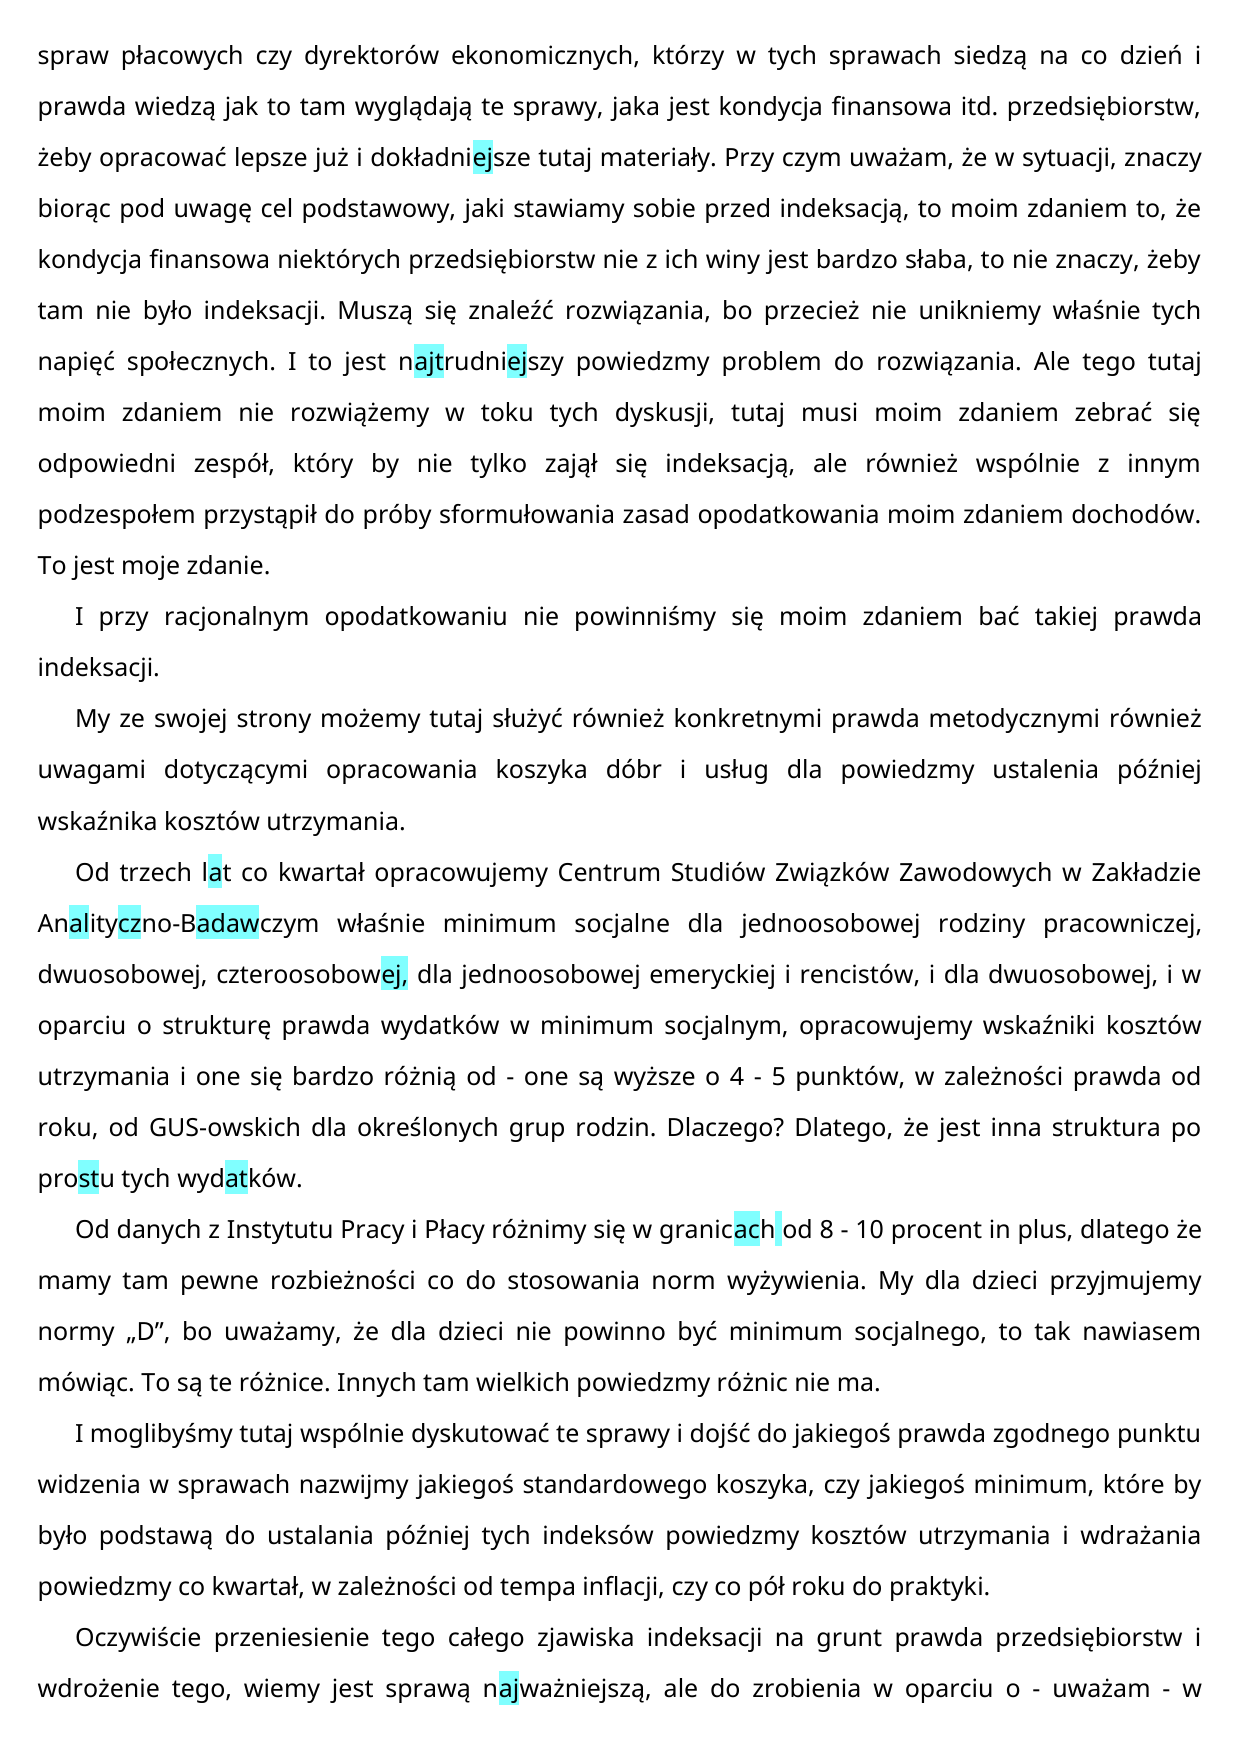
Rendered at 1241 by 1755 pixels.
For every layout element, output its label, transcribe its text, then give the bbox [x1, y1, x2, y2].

text I moglibyśmy tutaj wspólnie dyskutować te sprawy i dojść do jakiegoś prawda zgodnego punktu widzenia w sprawach nazwijmy jakiegoś standardowego koszyka, czy jakiegoś minimum, które by było podstawą do ustalania później tych indeksów powiedzmy kosztów utrzymania i wdrażania powiedzmy co kwartał, w zależności od tempa inflacji, czy co pół roku do praktyki. [37, 1416, 1203, 1603]
text My ze swojej strony możemy tutaj służyć również konkretnymi prawda metodycznymi również uwagami dotyczącymi opracowania koszyka dóbr i usług dla powiedzmy ustalenia później wskaźnika kosztów utrzymania. [37, 701, 1203, 837]
text Od trzech lat co kwartał opracowujemy Centrum Studiów Związków Zawodowych w Zakładzie Analityczno-Badawczym właśnie minimum socjalne dla jednoosobowej rodziny pracowniczej, dwuosobowej, czteroosobowej, dla jednoosobowej emeryckiej i rencistów, i dla dwuosobowej, i w oparciu o strukturę prawda wydatków w minimum socjalnym, opracowujemy wskaźniki kosztów utrzymania i one się bardzo różnią od - one są wyższe o 4 - 5 punktów, w zależności prawda od roku, od GUS-owskich dla określonych grup rodzin. Dlaczego? Dlatego, że jest inna struktura po prostu tych wydatków. [37, 854, 1203, 1194]
text Od danych z Instytutu Pracy i Płacy różnimy się w granicach od 8 - 10 procent in plus, dlatego że mamy tam pewne rozbieżności co do stosowania norm wyżywienia. My dla dzieci przyjmujemy normy „D”, bo uważamy, że dla dzieci nie powinno być minimum socjalnego, to tak nawiasem mówiąc. To są te różnice. Innych tam wielkich powiedzmy różnic nie ma. [37, 1211, 1203, 1399]
text Oczywiście przeniesienie tego całego zjawiska indeksacji na grunt prawda przedsiębiorstw i wdrożenie tego, wiemy jest sprawą najważniejszą, ale do zrobienia w oparciu o - uważam - w [37, 1620, 1203, 1705]
text spraw płacowych czy dyrektorów ekonomicznych, którzy w tych sprawach siedzą na co dzień i prawda wiedzą jak to tam wyglądają te sprawy, jaka jest kondycja finansowa itd. przedsiębiorstw, żeby opracować lepsze już i dokładniejsze tutaj materiały. Przy czym uważam, że w sytuacji, znaczy biorąc pod uwagę cel podstawowy, jaki stawiamy sobie przed indeksacją, to moim zdaniem to, że kondycja finansowa niektórych przedsiębiorstw nie z ich winy jest bardzo słaba, to nie znaczy, żeby tam nie było indeksacji. Muszą się znaleźć rozwiązania, bo przecież nie unikniemy właśnie tych napięć społecznych. I to jest najtrudniejszy powiedzmy problem do rozwiązania. Ale tego tutaj moim zdaniem nie rozwiążemy w toku tych dyskusji, tutaj musi moim zdaniem zebrać się odpowiedni zespół, który by nie tylko zajął się indeksacją, ale również wspólnie z innym podzespołem przystąpił do próby sformułowania zasad opodatkowania moim zdaniem dochodów. To jest moje zdanie. [37, 37, 1203, 582]
text I przy racjonalnym opodatkowaniu nie powinniśmy się moim zdaniem bać takiej prawda indeksacji. [37, 599, 1203, 684]
